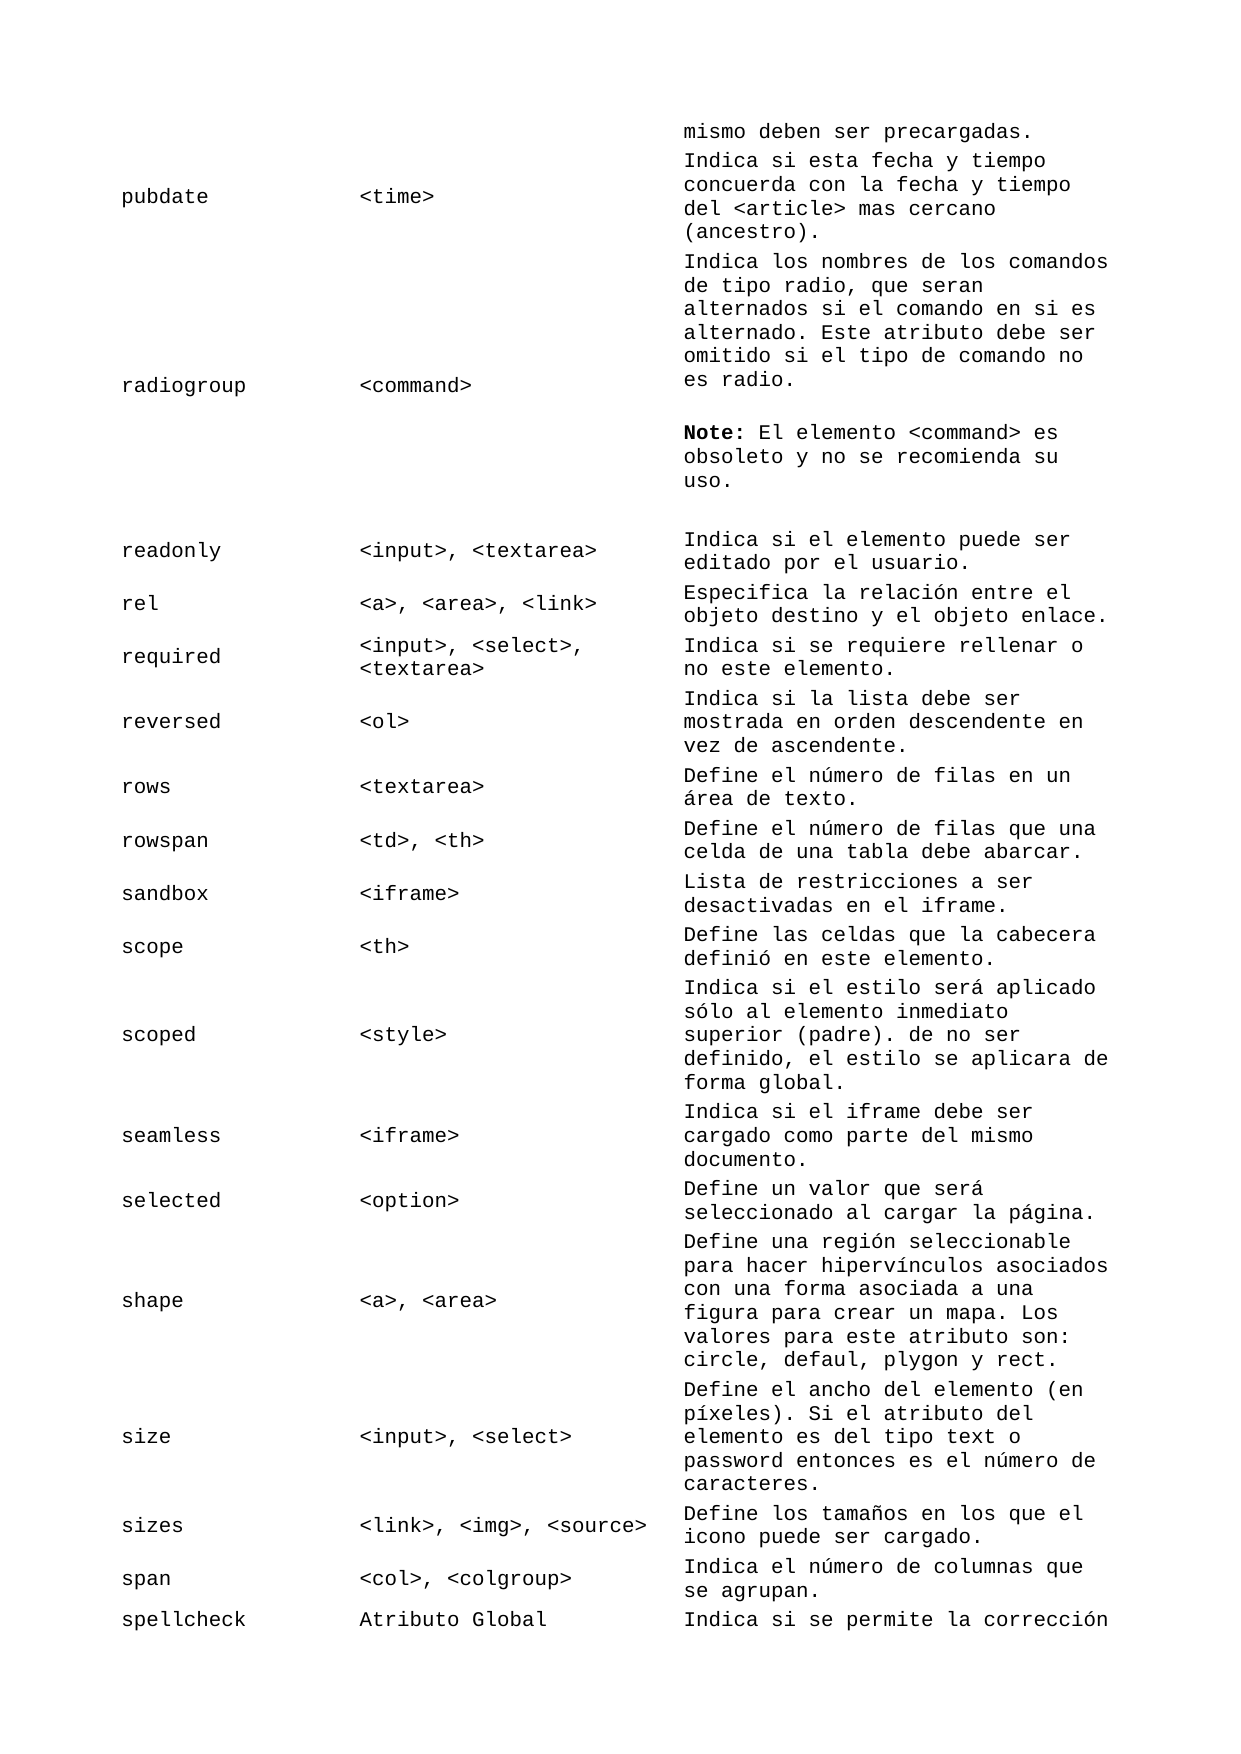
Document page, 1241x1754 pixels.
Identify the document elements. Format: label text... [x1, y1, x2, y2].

table_cell Indica si la lista debe ser mostrada en orden descendente en vez de ascendente. [680, 685, 1122, 762]
table_cell scope [118, 921, 356, 974]
table_cell radiogroup [118, 248, 356, 526]
table_cell Define un valor que será seleccionado al cargar la página. [680, 1175, 1122, 1228]
table_cell spellcheck [118, 1606, 356, 1636]
table_cell seamless [118, 1098, 356, 1175]
table_cell Lista de restricciones a ser desactivadas en el iframe. [680, 868, 1122, 921]
table_cell Indica los nombres de los comandos de tipo radio, que seran alternados si el comando en si es alternado. Este atributo debe ser omitido si el tipo de comando no es radio. Note: El elemento <command> es obsoleto y no se recomienda su uso. [680, 248, 1122, 526]
table_cell <col>, <colgroup> [356, 1553, 680, 1606]
table_cell Define las celdas que la cabecera definió en este elemento. [680, 921, 1122, 974]
table_cell Define el ancho del elemento (en píxeles). Si el atributo del elemento es del tipo text o password entonces es el número de caracteres. [680, 1376, 1122, 1500]
table_cell Especifica la relación entre el objeto destino y el objeto enlace. [680, 579, 1122, 632]
table_cell <a>, <area>, <link> [356, 579, 680, 632]
table_cell Define una región seleccionable para hacer hipervínculos asociados con una forma asociada a una figura para crear un mapa. Los valores para este atributo son: circle, defaul, plygon y rect. [680, 1228, 1122, 1376]
table_cell sizes [118, 1500, 356, 1553]
table_cell <option> [356, 1175, 680, 1228]
table_cell <input>, <select>, <textarea> [356, 632, 680, 685]
table_cell Atributo Global [356, 1606, 680, 1636]
table_cell sandbox [118, 868, 356, 921]
table_cell readonly [118, 526, 356, 579]
table_cell <iframe> [356, 1098, 680, 1175]
table_cell selected [118, 1175, 356, 1228]
table_cell size [118, 1376, 356, 1500]
table_cell <link>, <img>, <source> [356, 1500, 680, 1553]
table_cell [118, 118, 356, 148]
table_cell <time> [356, 148, 680, 248]
table_cell Define el número de filas en un área de texto. [680, 762, 1122, 815]
table_cell Indica si el estilo será aplicado sólo al elemento inmediato superior (padre). de no ser definido, el estilo se aplicara de forma global. [680, 974, 1122, 1098]
table_cell span [118, 1553, 356, 1606]
table_cell rowspan [118, 815, 356, 868]
table_cell <command> [356, 248, 680, 526]
table_cell required [118, 632, 356, 685]
table_cell Define los tamaños en los que el icono puede ser cargado. [680, 1500, 1122, 1553]
table_cell rows [118, 762, 356, 815]
table_cell <ol> [356, 685, 680, 762]
table_cell <textarea> [356, 762, 680, 815]
table_cell reversed [118, 685, 356, 762]
table_cell <input>, <select> [356, 1376, 680, 1500]
table_cell Indica si el iframe debe ser cargado como parte del mismo documento. [680, 1098, 1122, 1175]
table_cell scoped [118, 974, 356, 1098]
table_cell rel [118, 579, 356, 632]
table_cell <input>, <textarea> [356, 526, 680, 579]
table_cell Define el número de filas que una celda de una tabla debe abarcar. [680, 815, 1122, 868]
table_cell [356, 118, 680, 148]
table_cell mismo deben ser precargadas. [680, 118, 1122, 148]
table_cell pubdate [118, 148, 356, 248]
table_cell <style> [356, 974, 680, 1098]
table_cell Indica si esta fecha y tiempo concuerda con la fecha y tiempo del <article> mas cercano (ancestro). [680, 148, 1122, 248]
table_cell <iframe> [356, 868, 680, 921]
table_cell <td>, <th> [356, 815, 680, 868]
table_cell Indica si el elemento puede ser editado por el usuario. [680, 526, 1122, 579]
table_cell <th> [356, 921, 680, 974]
table_cell Indica si se permite la corrección [680, 1606, 1122, 1636]
table_cell shape [118, 1228, 356, 1376]
table_cell <a>, <area> [356, 1228, 680, 1376]
table_cell Indica el número de columnas que se agrupan. [680, 1553, 1122, 1606]
table_cell Indica si se requiere rellenar o no este elemento. [680, 632, 1122, 685]
